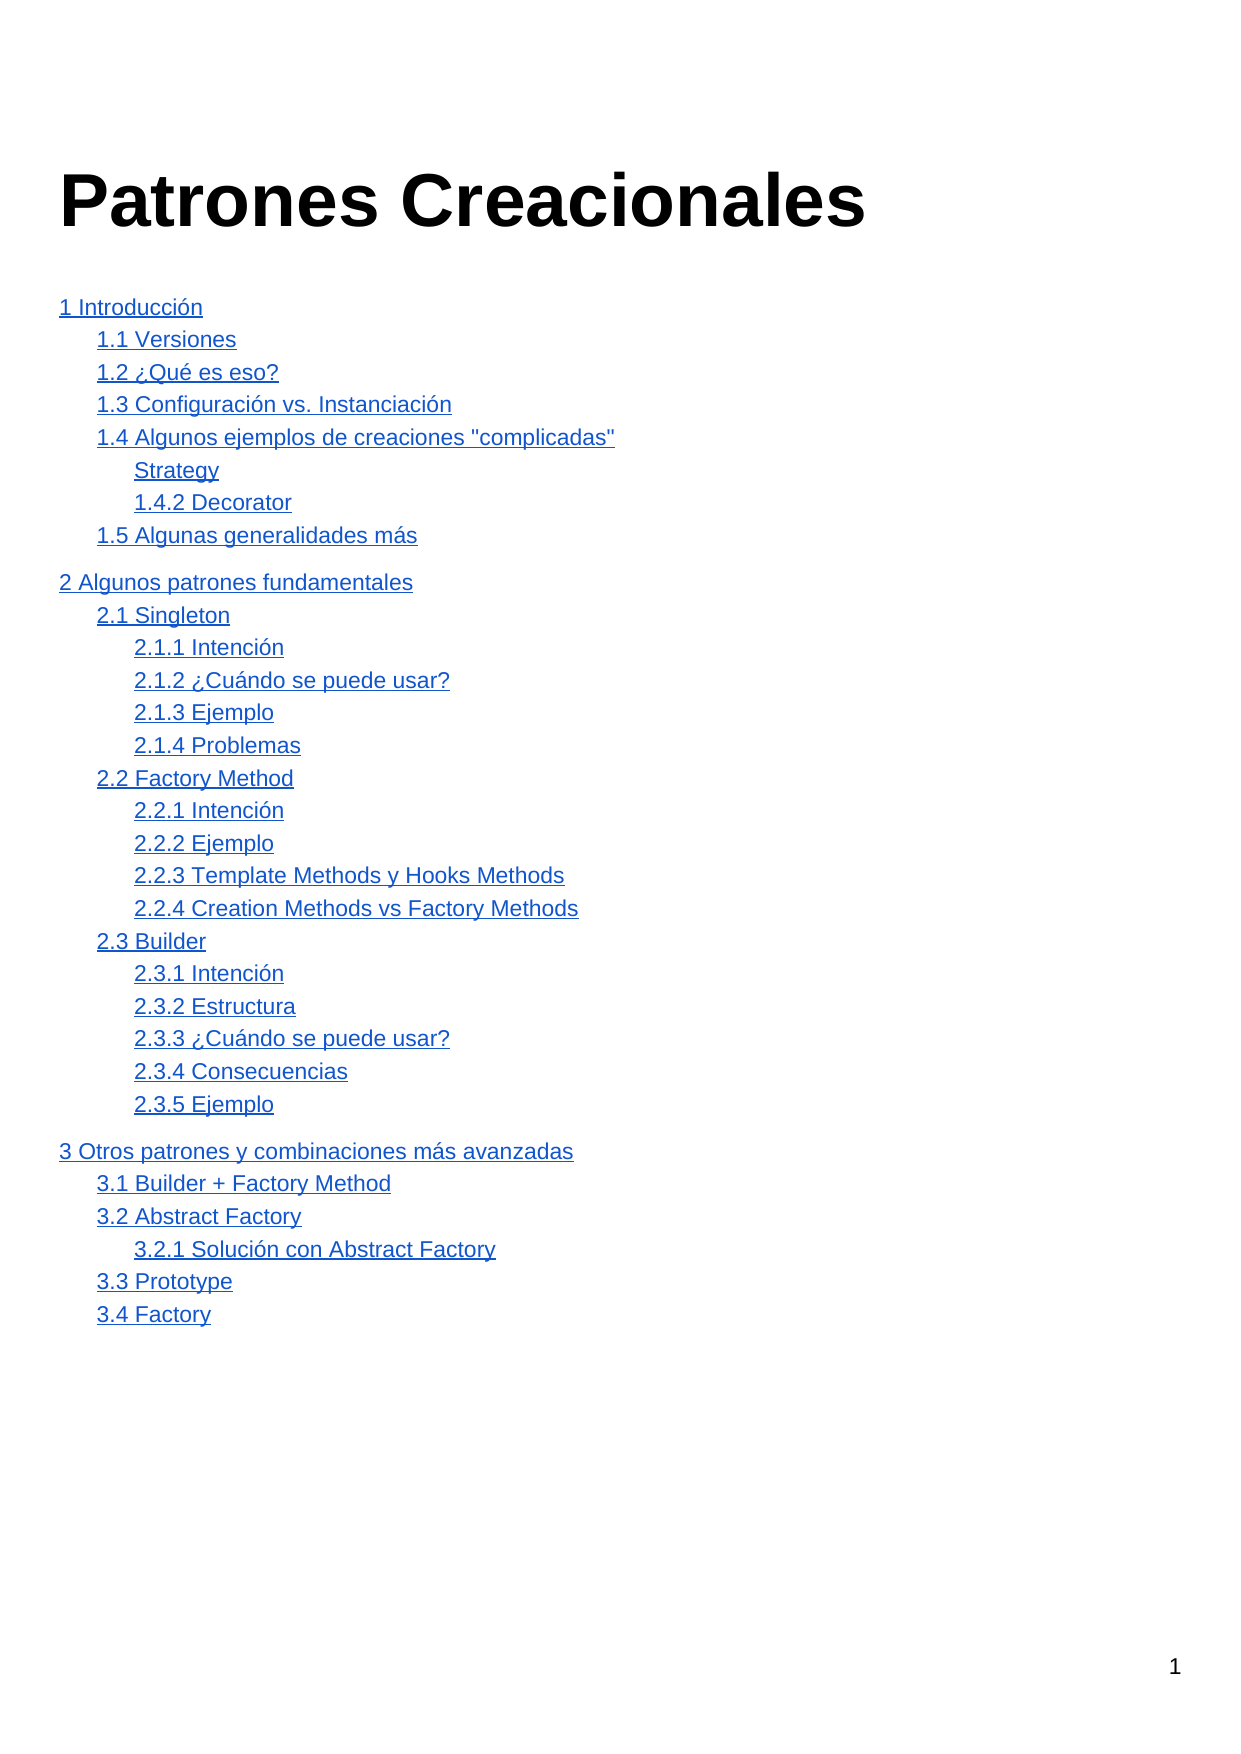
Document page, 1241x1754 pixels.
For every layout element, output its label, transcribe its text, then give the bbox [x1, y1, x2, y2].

text 1.5 Algunas generalidades más [96, 522, 1181, 548]
text 2.1.1 Intención [134, 634, 1181, 661]
text 2.3 Builder [96, 928, 1181, 954]
title Patrones Creacionales [59, 156, 1181, 242]
text 2.1.2 ¿Cuándo se puede usar? [134, 667, 1181, 693]
text 2.1.3 Ejemplo [134, 699, 1181, 726]
text 2 Algunos patrones fundamentales [59, 569, 1181, 595]
text 2.2.1 Intención [134, 797, 1181, 823]
text 1 Introducción [59, 293, 1181, 320]
text 1.4.2 Decorator [134, 489, 1181, 516]
text 2.2.4 Creation Methods vs Factory Methods [134, 895, 1181, 921]
text 2.1 Singleton [96, 602, 1181, 628]
text 1.4 Algunos ejemplos de creaciones "complicadas" [96, 424, 1181, 450]
text 1.2 ¿Qué es eso? [96, 359, 1181, 385]
text 3.3 Prototype [96, 1268, 1181, 1294]
text 2.3.4 Consecuencias [134, 1058, 1181, 1084]
text 1.1 Versiones [96, 326, 1181, 352]
text 2.3.2 Estructura [134, 993, 1181, 1019]
text 1.3 Configuración vs. Instanciación [96, 391, 1181, 418]
text 2.3.3 ¿Cuándo se puede usar? [134, 1025, 1181, 1052]
text 3.1 Builder + Factory Method [96, 1170, 1181, 1197]
text 2.1.4 Problemas [134, 732, 1181, 758]
text 2.3.1 Intención [134, 960, 1181, 987]
text 3 Otros patrones y combinaciones más avanzadas [59, 1138, 1181, 1164]
text 2.3.5 Ejemplo [134, 1091, 1181, 1117]
text 3.4 Factory [96, 1301, 1181, 1327]
text 3.2.1 Solución con Abstract Factory [134, 1236, 1181, 1262]
text 2.2.3 Template Methods y Hooks Methods [134, 862, 1181, 889]
text 3.2 Abstract Factory [96, 1203, 1181, 1229]
text 2.2.2 Ejemplo [134, 830, 1181, 856]
text Strategy [134, 457, 1181, 483]
text 2.2 Factory Method [96, 764, 1181, 791]
